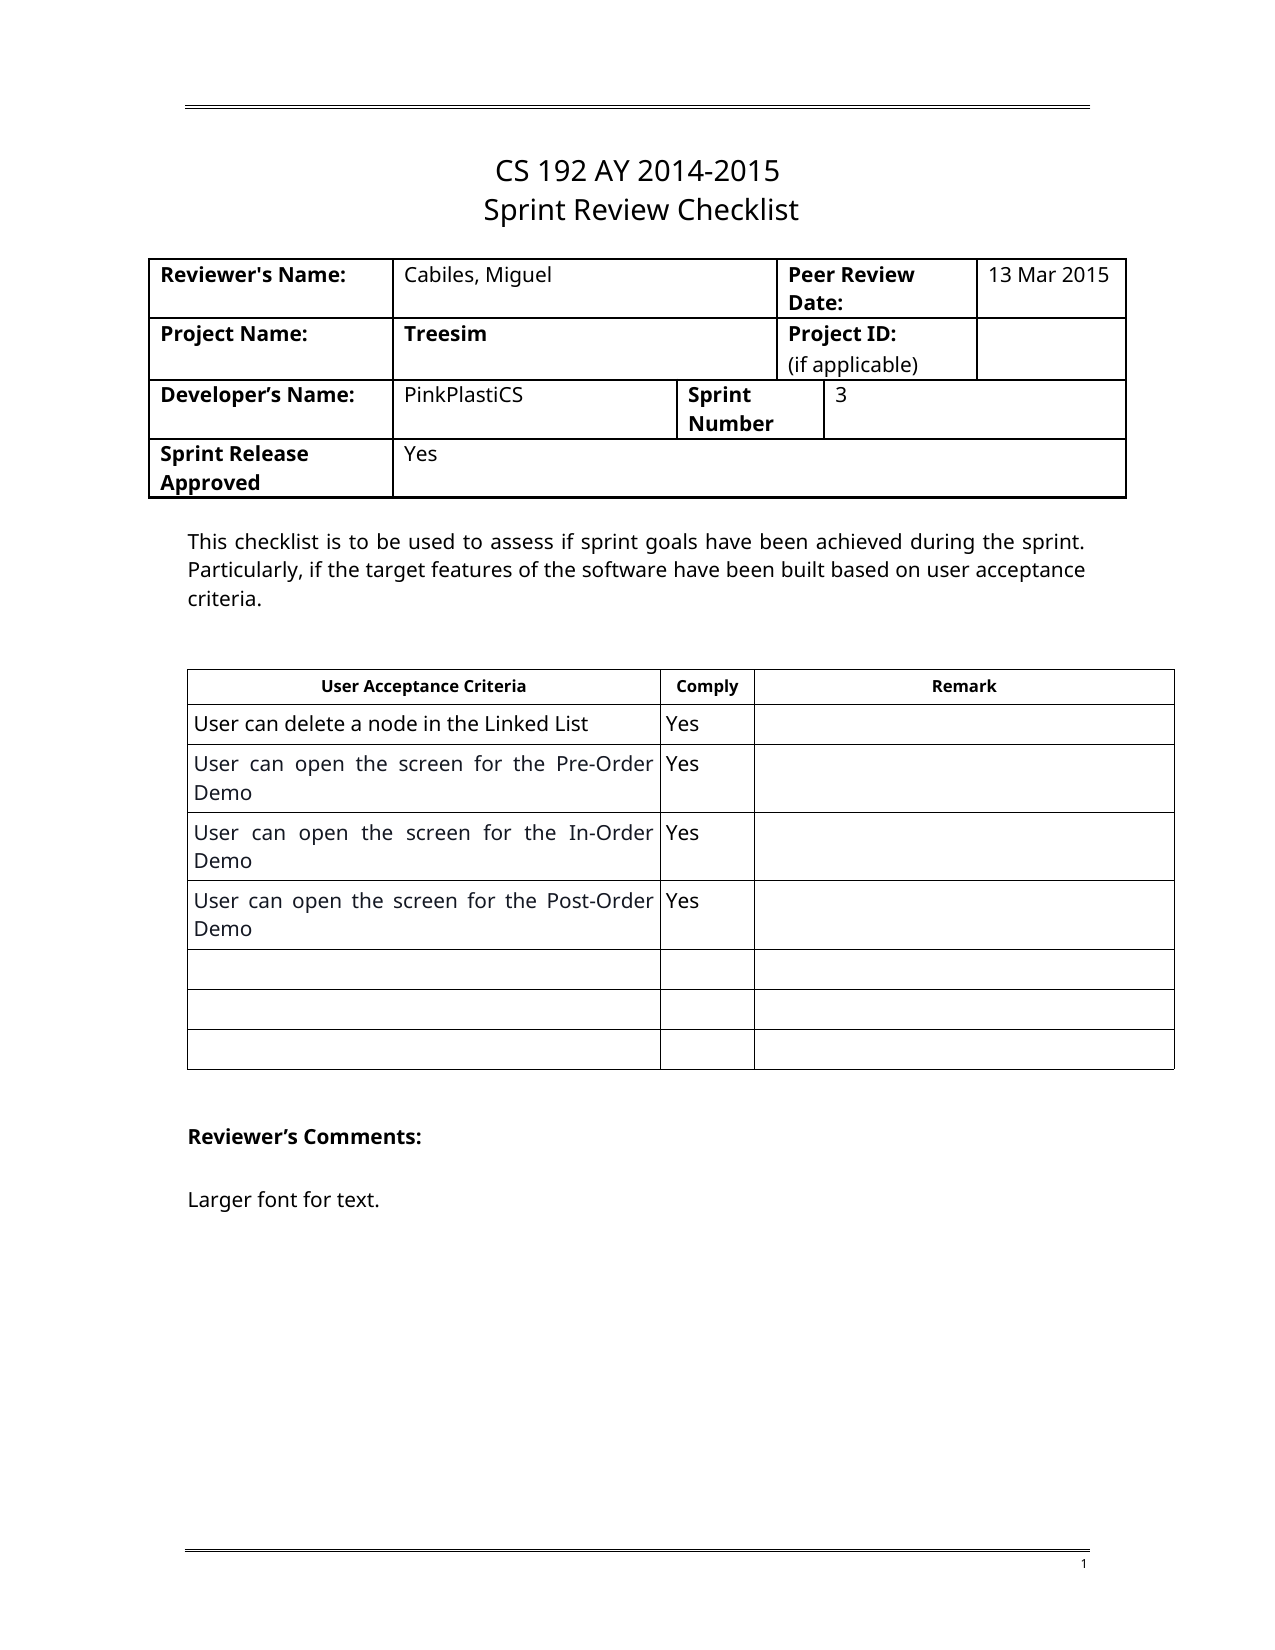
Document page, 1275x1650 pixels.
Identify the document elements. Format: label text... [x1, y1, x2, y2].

table_header 13 Mar 2015 [978, 260, 1125, 317]
table_cell PinkPlastiCS [394, 381, 676, 437]
table_cell [755, 1030, 1174, 1069]
table_header Cabiles, Miguel [394, 260, 776, 317]
table_cell 3 [825, 381, 1125, 437]
table_cell User can delete a node in the Linked List [188, 705, 660, 743]
table_cell [755, 950, 1174, 989]
table_cell [755, 990, 1174, 1029]
table_cell [188, 1030, 660, 1069]
table_cell Yes [661, 705, 754, 743]
table_cell (if applicable) [778, 348, 976, 378]
table_cell [755, 745, 1174, 812]
table_cell Yes [661, 813, 754, 880]
table_cell [755, 813, 1174, 880]
table_cell User can open the screen for the Pre-Order Demo [188, 745, 660, 812]
table_header User Acceptance Criteria [188, 670, 660, 703]
table_cell User can open the screen for the In-Order Demo [188, 813, 660, 880]
table_cell Sprint Release Approved [150, 440, 392, 496]
table_cell [188, 950, 660, 989]
table_cell User can open the screen for the Post-Order Demo [188, 881, 660, 949]
table_cell Treesim [394, 319, 776, 378]
table_cell [661, 1030, 754, 1069]
table_cell [188, 990, 660, 1029]
table_cell Sprint Number [678, 381, 823, 437]
table_cell [661, 990, 754, 1029]
table_cell Developer’s Name: [150, 381, 392, 437]
text Sprint Review Checklist [187, 190, 1087, 229]
table_cell Yes [661, 881, 754, 949]
text This checklist is to be used to assess if sprint goals have been achieved during the sprint. Particularly, if the target features of the software have been built based on user acceptance criteria. [187, 527, 1087, 612]
table_header Reviewer's Name: [150, 260, 392, 317]
text CS 192 AY 2014-2015 [187, 150, 1087, 190]
table_cell [661, 950, 754, 989]
table_cell [755, 705, 1174, 743]
table_cell [755, 881, 1174, 949]
table_header Peer Review Date: [778, 260, 976, 317]
table_cell Yes [661, 745, 754, 812]
subtitle Reviewer’s Comments: [187, 1122, 1087, 1179]
table_header Comply [661, 670, 754, 703]
table_cell [978, 319, 1125, 378]
table_cell Project Name: [150, 319, 392, 378]
table_cell Yes [394, 440, 1125, 496]
table_cell Project ID: [778, 319, 976, 348]
text Larger font for text. [187, 1185, 1087, 1214]
table_header Remark [755, 670, 1174, 703]
